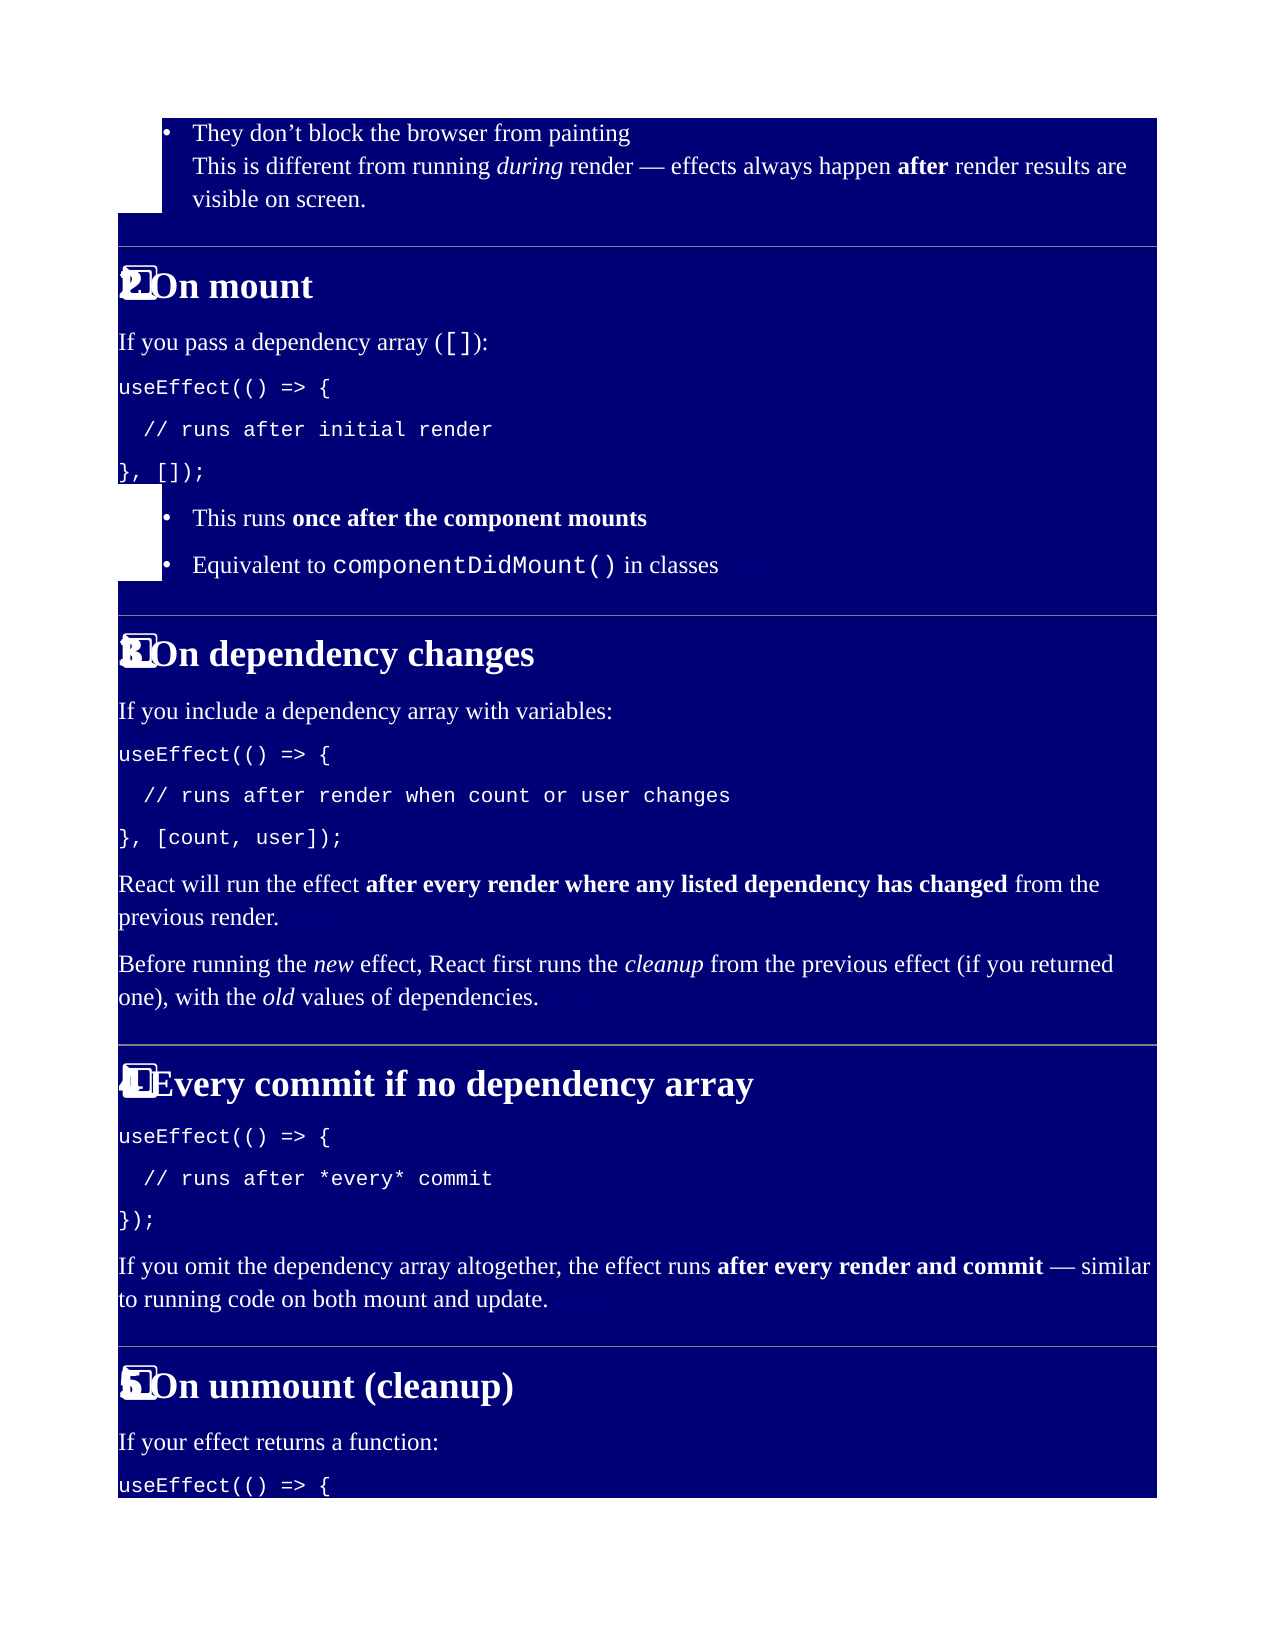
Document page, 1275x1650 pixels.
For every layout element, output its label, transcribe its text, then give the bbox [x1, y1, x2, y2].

text React will run the effect after every render where any listed dependency has changed from the previous render. React [118, 869, 1157, 931]
text useEffect(() => { [118, 743, 1157, 767]
text If you omit the dependency array altogether, the effect runs after every render and commit — similar to running code on both mount and update. React [118, 1251, 1157, 1313]
text useEffect(() => { [118, 1126, 1157, 1149]
text // runs after initial render [118, 419, 1157, 443]
text }, [count, user]); [118, 827, 1157, 851]
subtitle 3️⃣ On dependency changes [118, 632, 1157, 675]
subtitle 4️⃣ Every commit if no dependency array [118, 1062, 1157, 1105]
text // runs after *every* commit [118, 1167, 1157, 1191]
list This runs once after the component mounts [162, 503, 1157, 531]
subtitle 5️⃣ On unmount (cleanup) [118, 1363, 1157, 1406]
text // runs after render when count or user changes [118, 785, 1157, 809]
text useEffect(() => { [118, 377, 1157, 401]
text If your effect returns a function: [118, 1427, 1157, 1456]
text If you pass a dependency array ([]): [118, 327, 1157, 358]
subtitle 2️⃣ On mount [118, 263, 1157, 306]
list They don’t block the browser from painting This is different from running during render — effects always happen after render results are visible on screen. React [162, 118, 1157, 213]
list Equivalent to componentDidMount() in classes React [162, 550, 1157, 581]
text }); [118, 1209, 1157, 1233]
text useEffect(() => { [118, 1475, 1157, 1498]
text }, []); [118, 461, 1157, 484]
text If you include a dependency array with variables: [118, 696, 1157, 725]
text Before running the new effect, React first runs the cleanup from the previous effect (if you returned one), with the old values of dependencies. React [118, 949, 1157, 1011]
